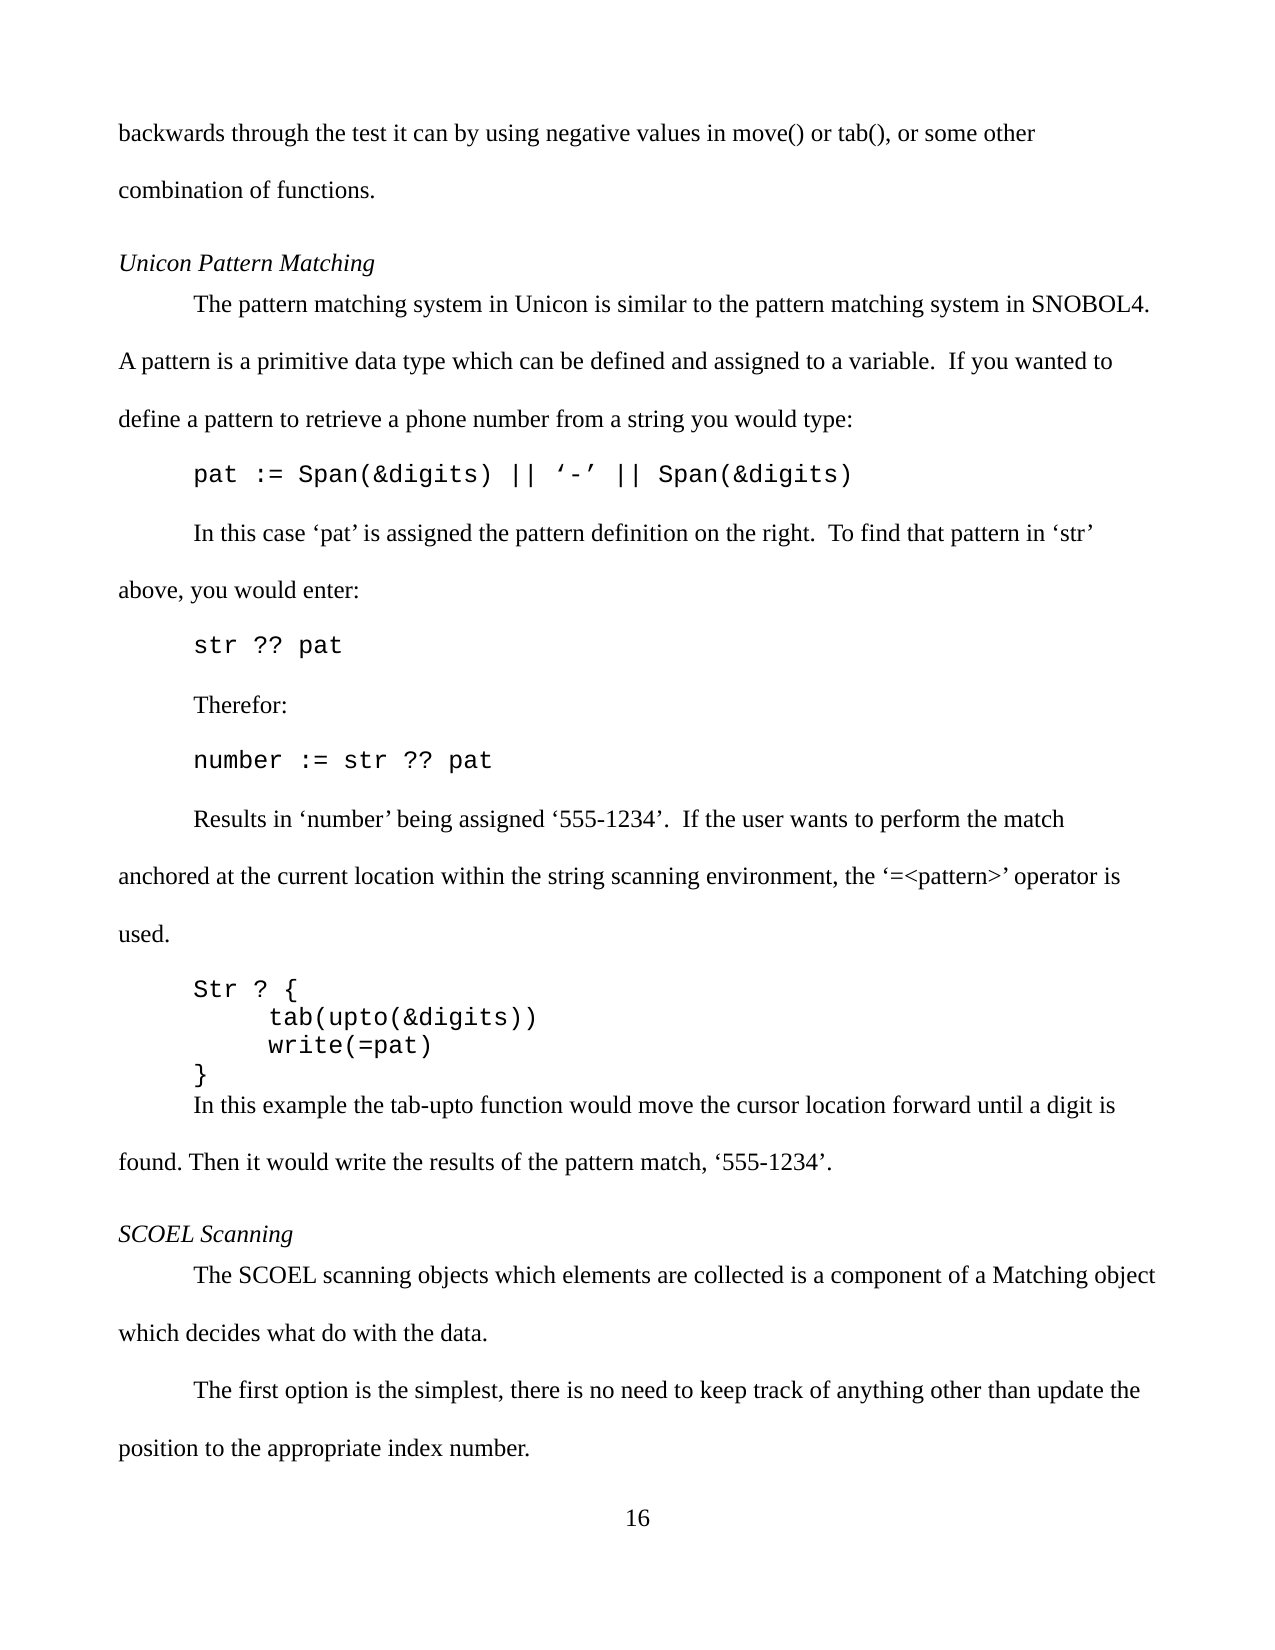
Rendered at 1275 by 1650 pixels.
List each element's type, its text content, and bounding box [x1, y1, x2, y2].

text tab(upto(&digits)) [193, 1005, 1157, 1033]
text str ?? pat [193, 633, 1157, 661]
text The pattern matching system in Unicon is similar to the pattern matching system in SNOBOL4. A pattern is a primitive data type which can be defined and assigned to a variable. If you wanted to define a pattern to retrieve a phone number from a string you would type: [118, 289, 1157, 433]
subtitle SCOEL Scanning [118, 1219, 1157, 1248]
text backwards through the test it can by using negative values in move() or tab(), or some other combination of functions. [118, 118, 1157, 204]
text pat := Span(&digits) || ‘-’ || Span(&digits) [193, 461, 1157, 490]
text In this case ‘pat’ is assigned the pattern definition on the right. To find that pattern in ‘str’ above, you would enter: [118, 518, 1157, 604]
subtitle Unicon Pattern Matching [118, 248, 1157, 276]
text Results in ‘number’ being assigned ‘555-1234’. If the user wants to perform the match anchored at the current location within the string scanning environment, the ‘=<pattern>’ operator is used. [118, 804, 1157, 948]
text In this example the tab-upto function would move the cursor location forward until a digit is found. Then it would write the results of the pattern match, ‘555-1234’. [118, 1090, 1157, 1176]
text number := str ?? pat [193, 747, 1157, 776]
text The first option is the simplest, there is no need to keep track of anything other than update the position to the appropriate index number. [118, 1376, 1157, 1462]
text Str ? { [193, 976, 1157, 1005]
text The SCOEL scanning objects which elements are collected is a component of a Matching object which decides what do with the data. [118, 1261, 1157, 1347]
text } [193, 1061, 1157, 1090]
text write(=pat) [193, 1033, 1157, 1061]
text Therefor: [118, 690, 1157, 718]
